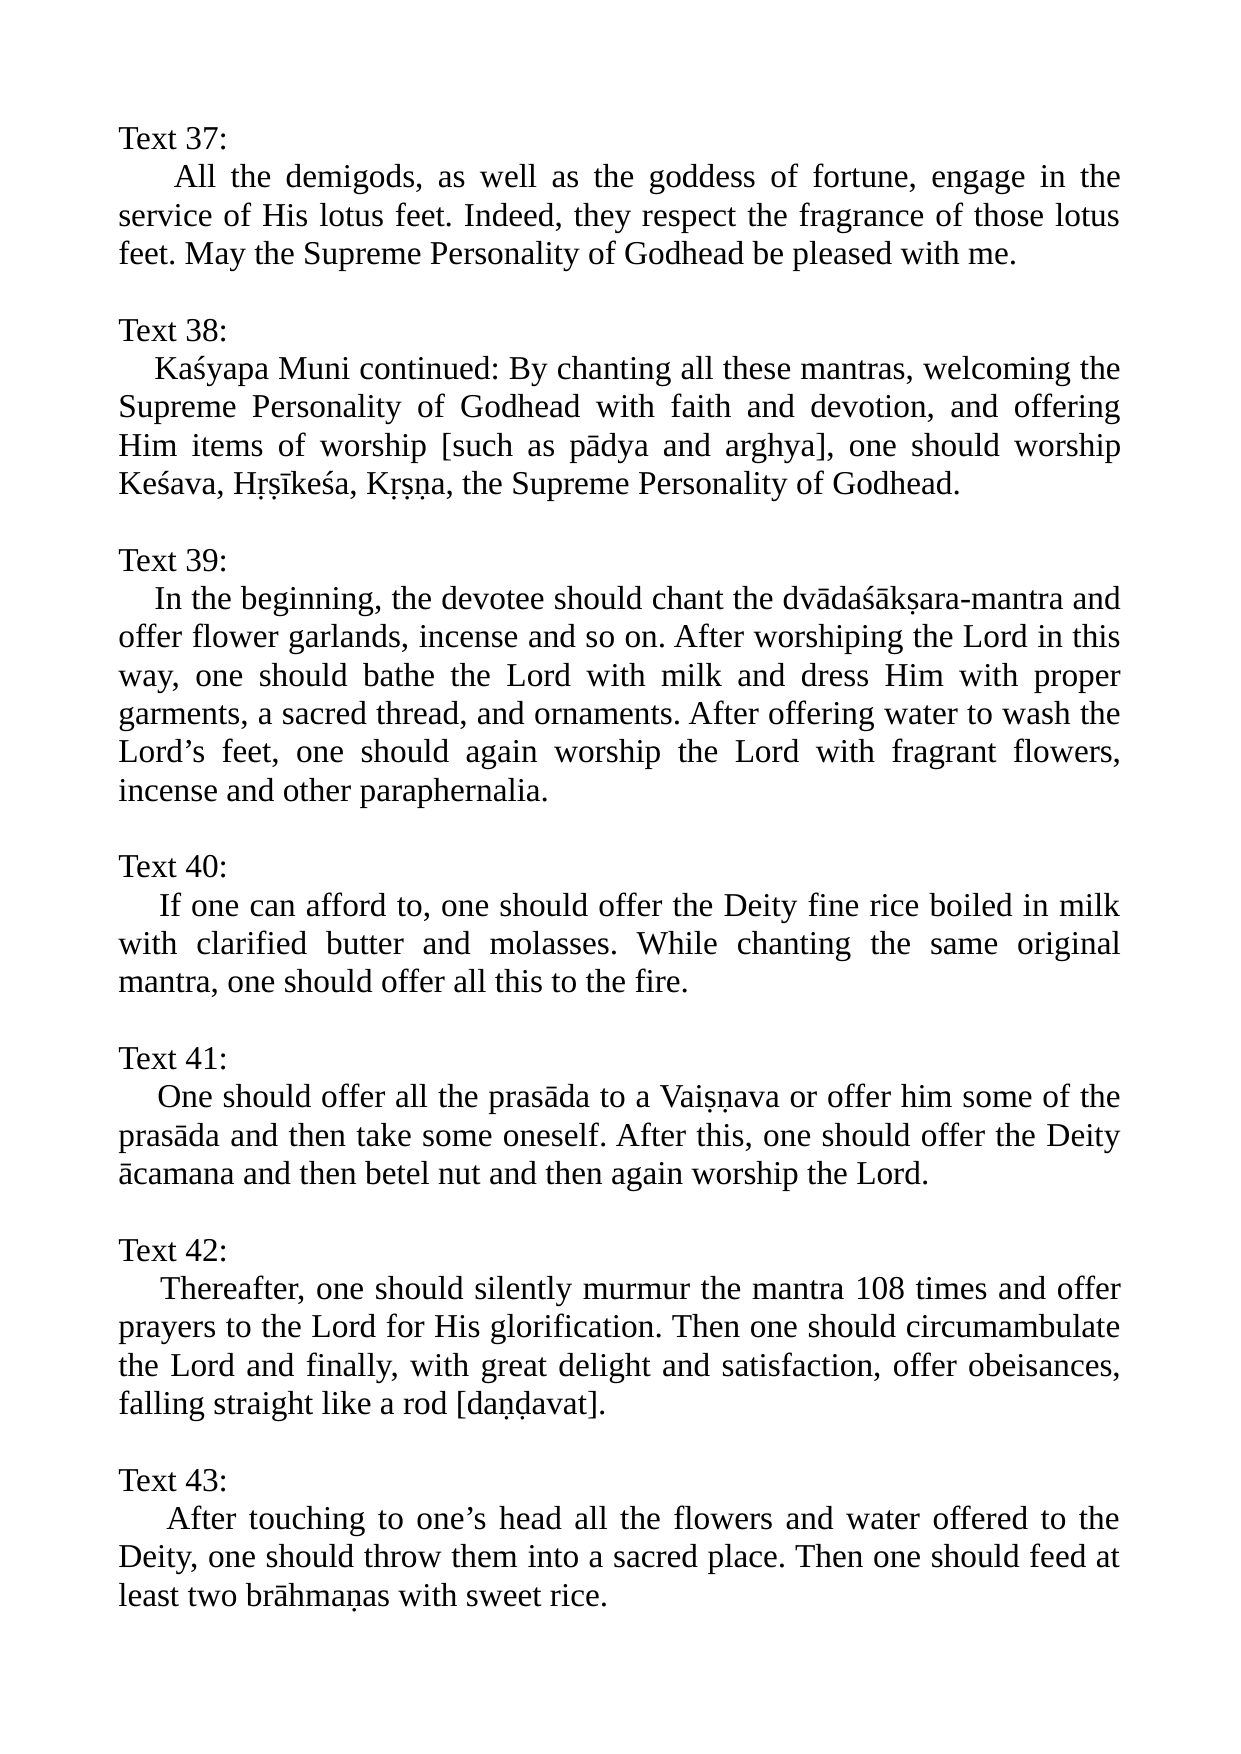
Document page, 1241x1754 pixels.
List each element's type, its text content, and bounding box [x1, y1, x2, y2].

text In the beginning, the devotee should chant the dvādaśākṣara-mantra and offer flower garlands, incense and so on. After worshiping the Lord in this way, one should bathe the Lord with milk and dress Him with proper garments, a sacred thread, and ornaments. After offering water to wash the Lord’s feet, one should again worship the Lord with fragrant flowers, incense and other paraphernalia. [118, 578, 1122, 808]
text All the demigods, as well as the goddess of fortune, engage in the service of His lotus feet. Indeed, they respect the fragrance of those lotus feet. May the Supreme Personality of Godhead be pleased with me. [118, 156, 1122, 271]
text One should offer all the prasāda to a Vaiṣṇava or offer him some of the prasāda and then take some oneself. After this, one should offer the Deity ācamana and then betel nut and then again worship the Lord. [118, 1076, 1122, 1191]
text Text 40: [118, 846, 1122, 885]
text Kaśyapa Muni continued: By chanting all these mantras, welcoming the Supreme Personality of Godhead with faith and devotion, and offering Him items of worship [such as pādya and arghya], one should worship Keśava, Hṛṣīkeśa, Kṛṣṇa, the Supreme Personality of Godhead. [118, 348, 1122, 501]
text Text 41: [118, 1038, 1122, 1076]
text Text 39: [118, 540, 1122, 578]
text Thereafter, one should silently murmur the mantra 108 times and offer prayers to the Lord for His glorification. Then one should circumambulate the Lord and finally, with great delight and satisfaction, offer obeisances, falling straight like a rod [daṇḍavat]. [118, 1268, 1122, 1421]
text If one can afford to, one should offer the Deity fine rice boiled in milk with clarified butter and molasses. While chanting the same original mantra, one should offer all this to the fire. [118, 885, 1122, 1000]
text Text 43: [118, 1460, 1122, 1498]
text Text 42: [118, 1230, 1122, 1268]
text Text 38: [118, 310, 1122, 348]
text Text 37: [118, 118, 1122, 156]
text After touching to one’s head all the flowers and water offered to the Deity, one should throw them into a sacred place. Then one should feed at least two brāhmaṇas with sweet rice. [118, 1498, 1122, 1613]
